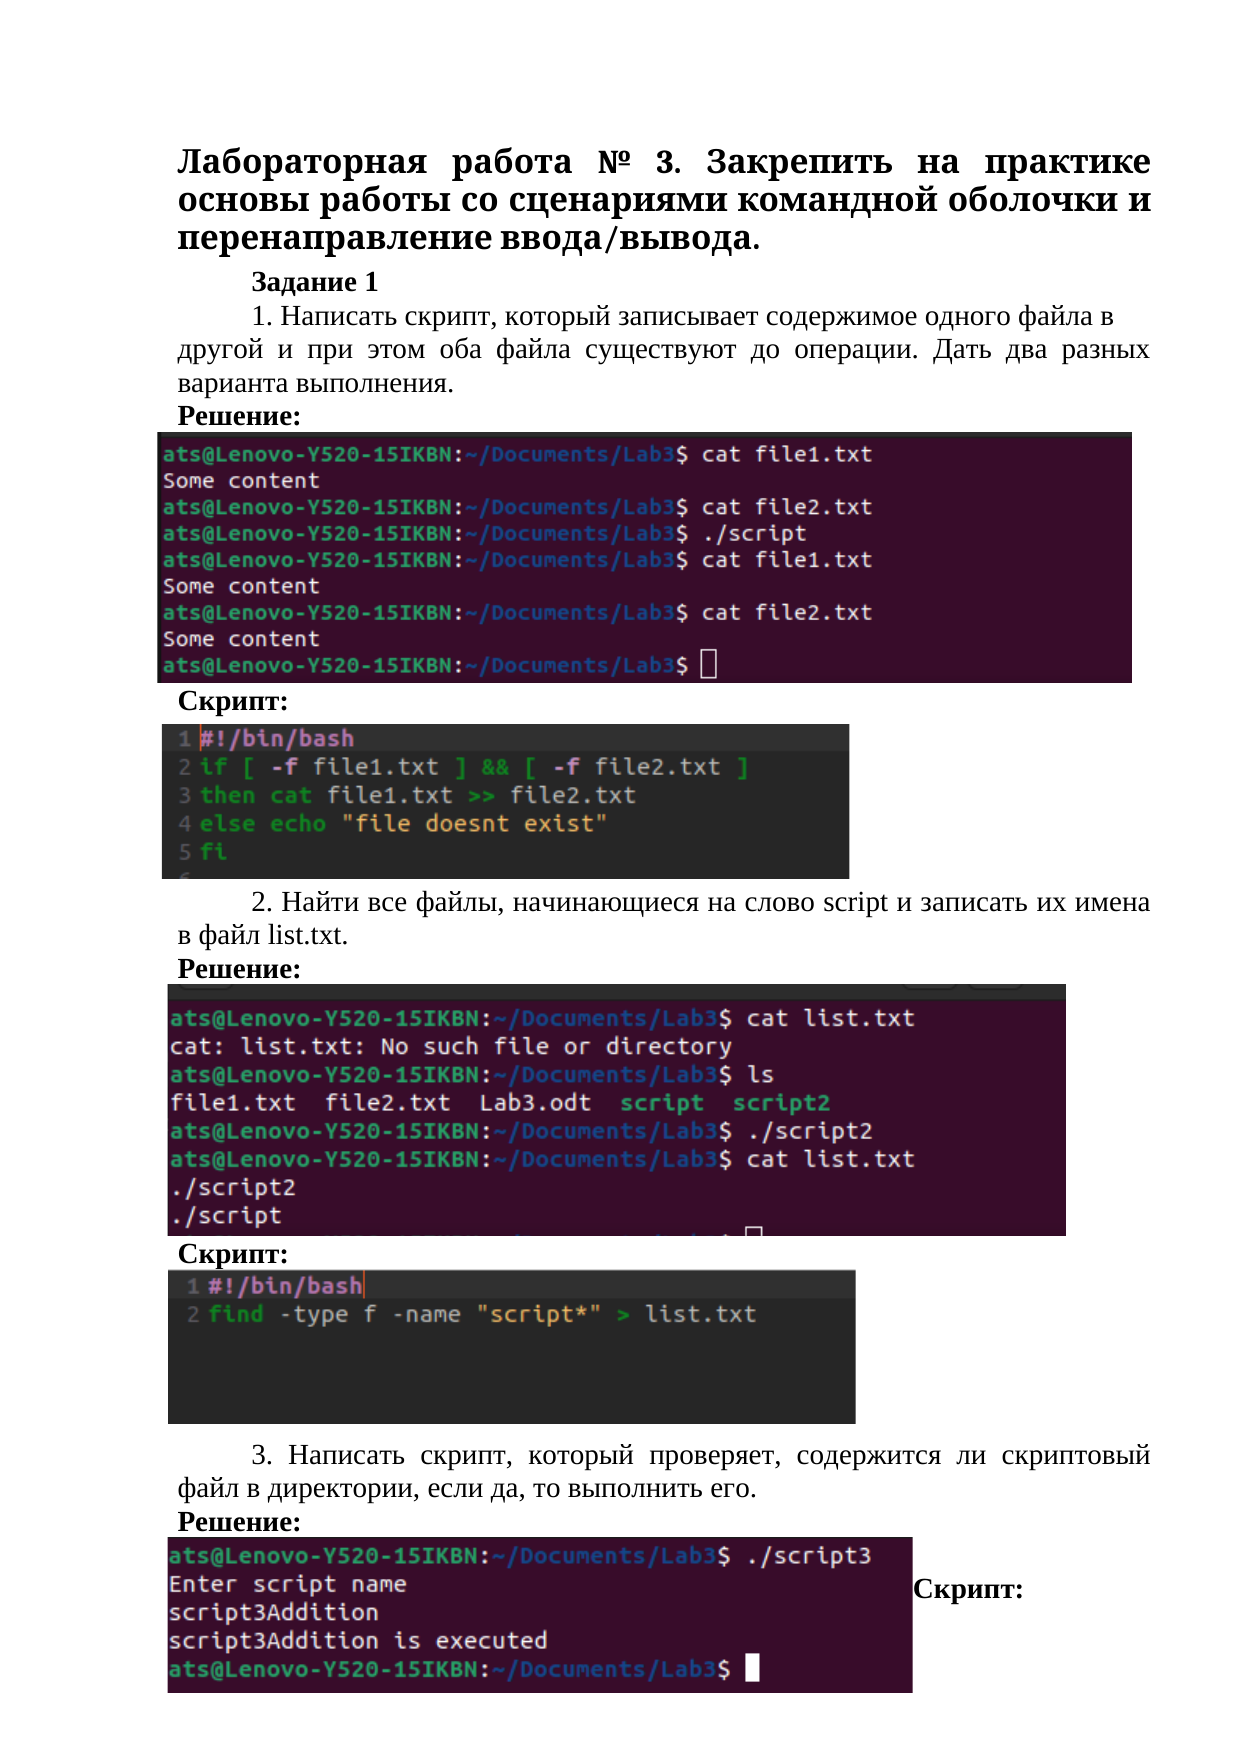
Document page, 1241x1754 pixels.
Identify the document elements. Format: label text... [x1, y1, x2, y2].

text Скрипт: [913, 1571, 1152, 1605]
subtitle Лабораторная работа № 3. Закрепить на практике основы работы со сценариями командной оболочки и перенаправление ввода/вывода. [177, 143, 1152, 258]
picture [168, 1269, 856, 1424]
text 3. Написать скрипт, который проверяет, содержится ли скриптовый файл в директории, если да, то выполнить его. [177, 1437, 1152, 1504]
text Решение: [177, 951, 1152, 984]
picture [167, 984, 1066, 1236]
picture [157, 432, 1132, 683]
text Скрипт: [177, 432, 1152, 716]
text Решение: [177, 398, 1152, 432]
text 2. Найти все файлы, начинающиеся на слово script и записать их имена в файл list.txt. [177, 884, 1152, 951]
text 1. Написать скрипт, который записывает содержимое одного файла в [177, 298, 1152, 331]
text другой и при этом оба файла существуют до операции. Дать два разных варианта выполнения. [177, 331, 1152, 398]
text Решение: [177, 1504, 1152, 1538]
picture [161, 724, 850, 879]
text Задание 1 [177, 264, 1152, 298]
text Скрипт: [177, 1109, 1152, 1269]
picture [167, 1537, 913, 1693]
